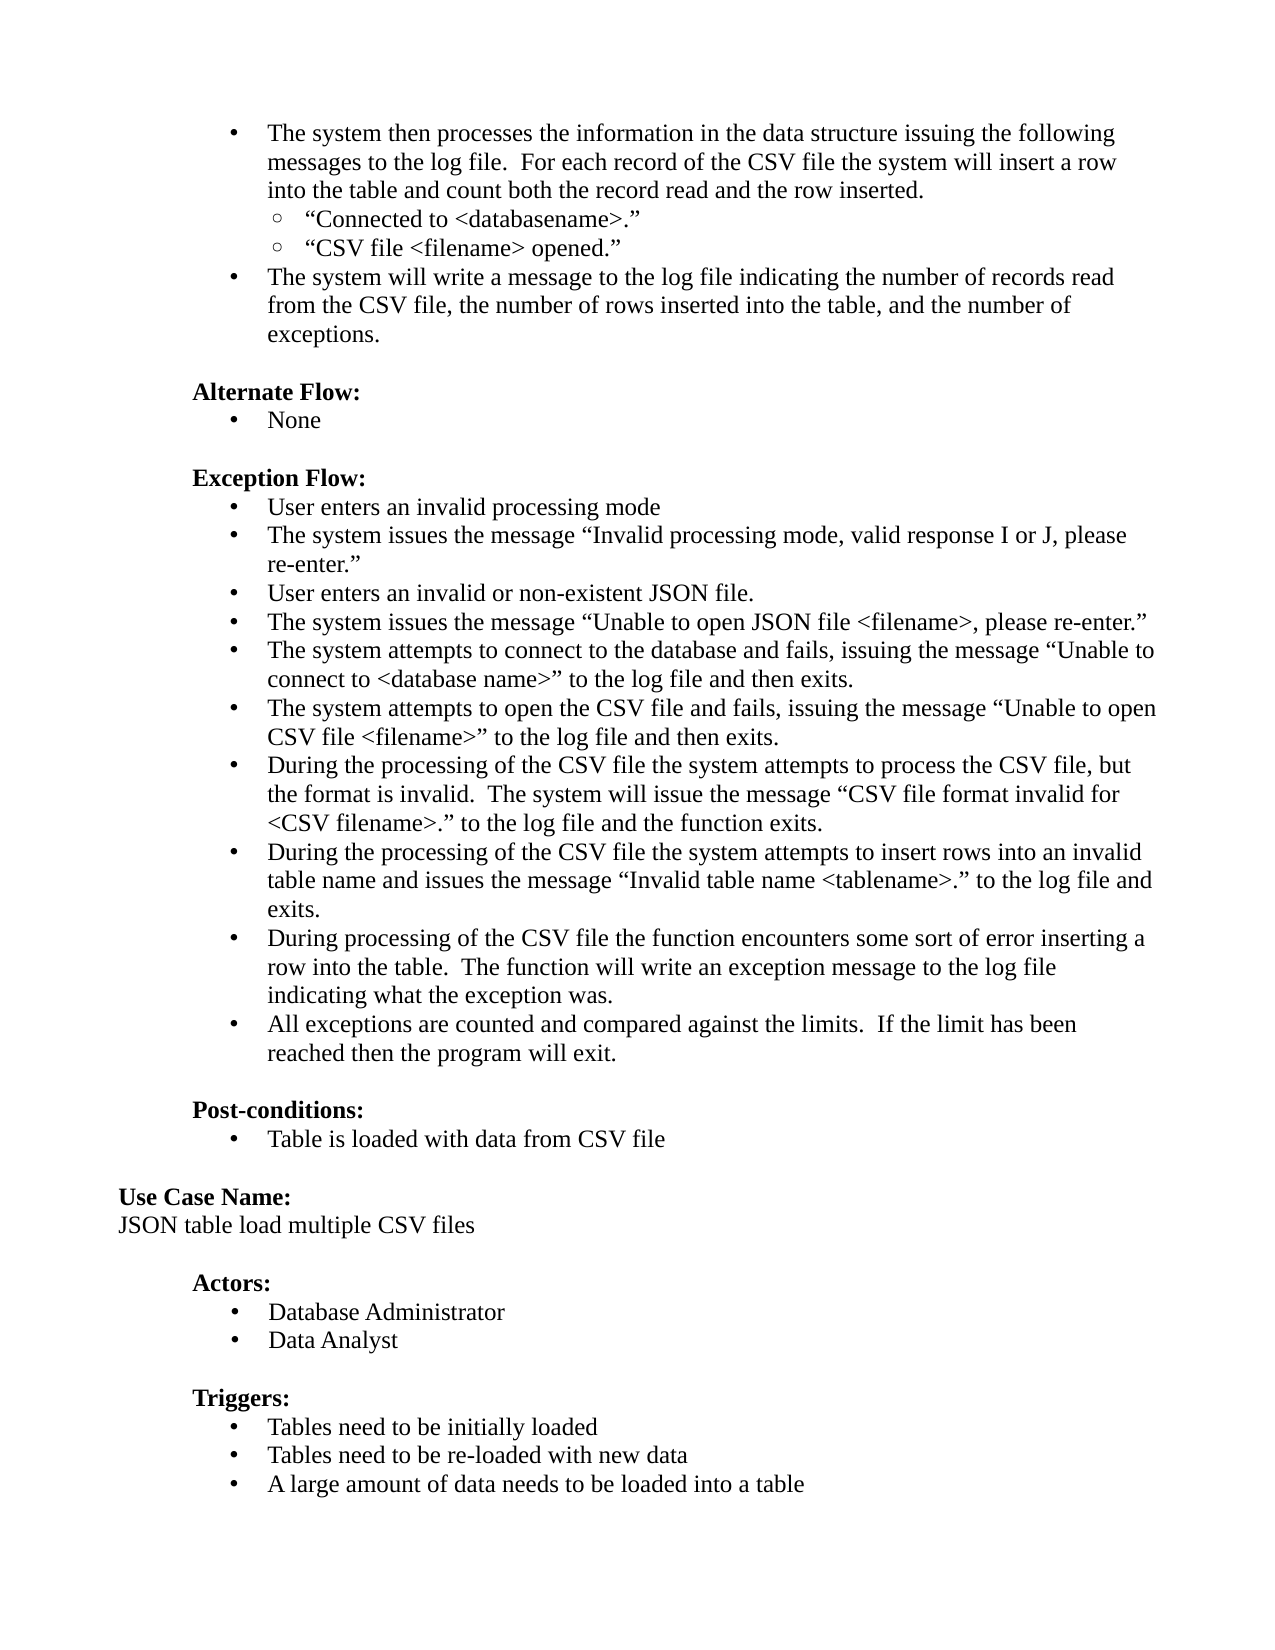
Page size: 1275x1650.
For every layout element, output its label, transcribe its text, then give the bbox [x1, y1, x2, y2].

list The system attempts to connect to the database and fails, issuing the message “Unable to connect to <database name>” to the log file and then exits. [229, 636, 1157, 693]
list Tables need to be initially loaded [229, 1412, 1157, 1441]
list The system will write a message to the log file indicating the number of records read from the CSV file, the number of rows inserted into the table, and the number of exceptions. [229, 262, 1157, 348]
list Table is loaded with data from CSV file [229, 1124, 1157, 1153]
list “CSV file <filename> opened.” [267, 233, 1157, 262]
list Data Analyst [231, 1326, 1157, 1354]
text Use Case Name: [118, 1182, 1157, 1211]
text Actors: [118, 1268, 1157, 1297]
list During the processing of the CSV file the system attempts to insert rows into an invalid table name and issues the message “Invalid table name <tablename>.” to the log file and exits. [229, 837, 1157, 923]
list “Connected to <databasename>.” [267, 204, 1157, 233]
text Post-conditions: [118, 1096, 1157, 1124]
text JSON table load multiple CSV files [118, 1211, 1157, 1239]
list Tables need to be re-loaded with new data [229, 1441, 1157, 1469]
list User enters an invalid processing mode [229, 492, 1157, 521]
list None [229, 406, 1157, 434]
text Triggers: [118, 1383, 1157, 1412]
list The system then processes the information in the data structure issuing the following messages to the log file. For each record of the CSV file the system will insert a row into the table and count both the record read and the row inserted. [229, 118, 1157, 204]
list A large amount of data needs to be loaded into a table [229, 1469, 1157, 1498]
list The system issues the message “Invalid processing mode, valid response I or J, please re-enter.” [229, 521, 1157, 578]
list During processing of the CSV file the function encounters some sort of error inserting a row into the table. The function will write an exception message to the log file indicating what the exception was. [229, 923, 1157, 1009]
list All exceptions are counted and compared against the limits. If the limit has been reached then the program will exit. [229, 1009, 1157, 1067]
text Exception Flow: [118, 463, 1157, 492]
list Database Administrator [231, 1297, 1157, 1326]
text Alternate Flow: [118, 377, 1157, 406]
list User enters an invalid or non-existent JSON file. [229, 578, 1157, 607]
list The system attempts to open the CSV file and fails, issuing the message “Unable to open CSV file <filename>” to the log file and then exits. [229, 693, 1157, 751]
list During the processing of the CSV file the system attempts to process the CSV file, but the format is invalid. The system will issue the message “CSV file format invalid for <CSV filename>.” to the log file and the function exits. [229, 751, 1157, 837]
list The system issues the message “Unable to open JSON file <filename>, please re-enter.” [229, 607, 1157, 636]
